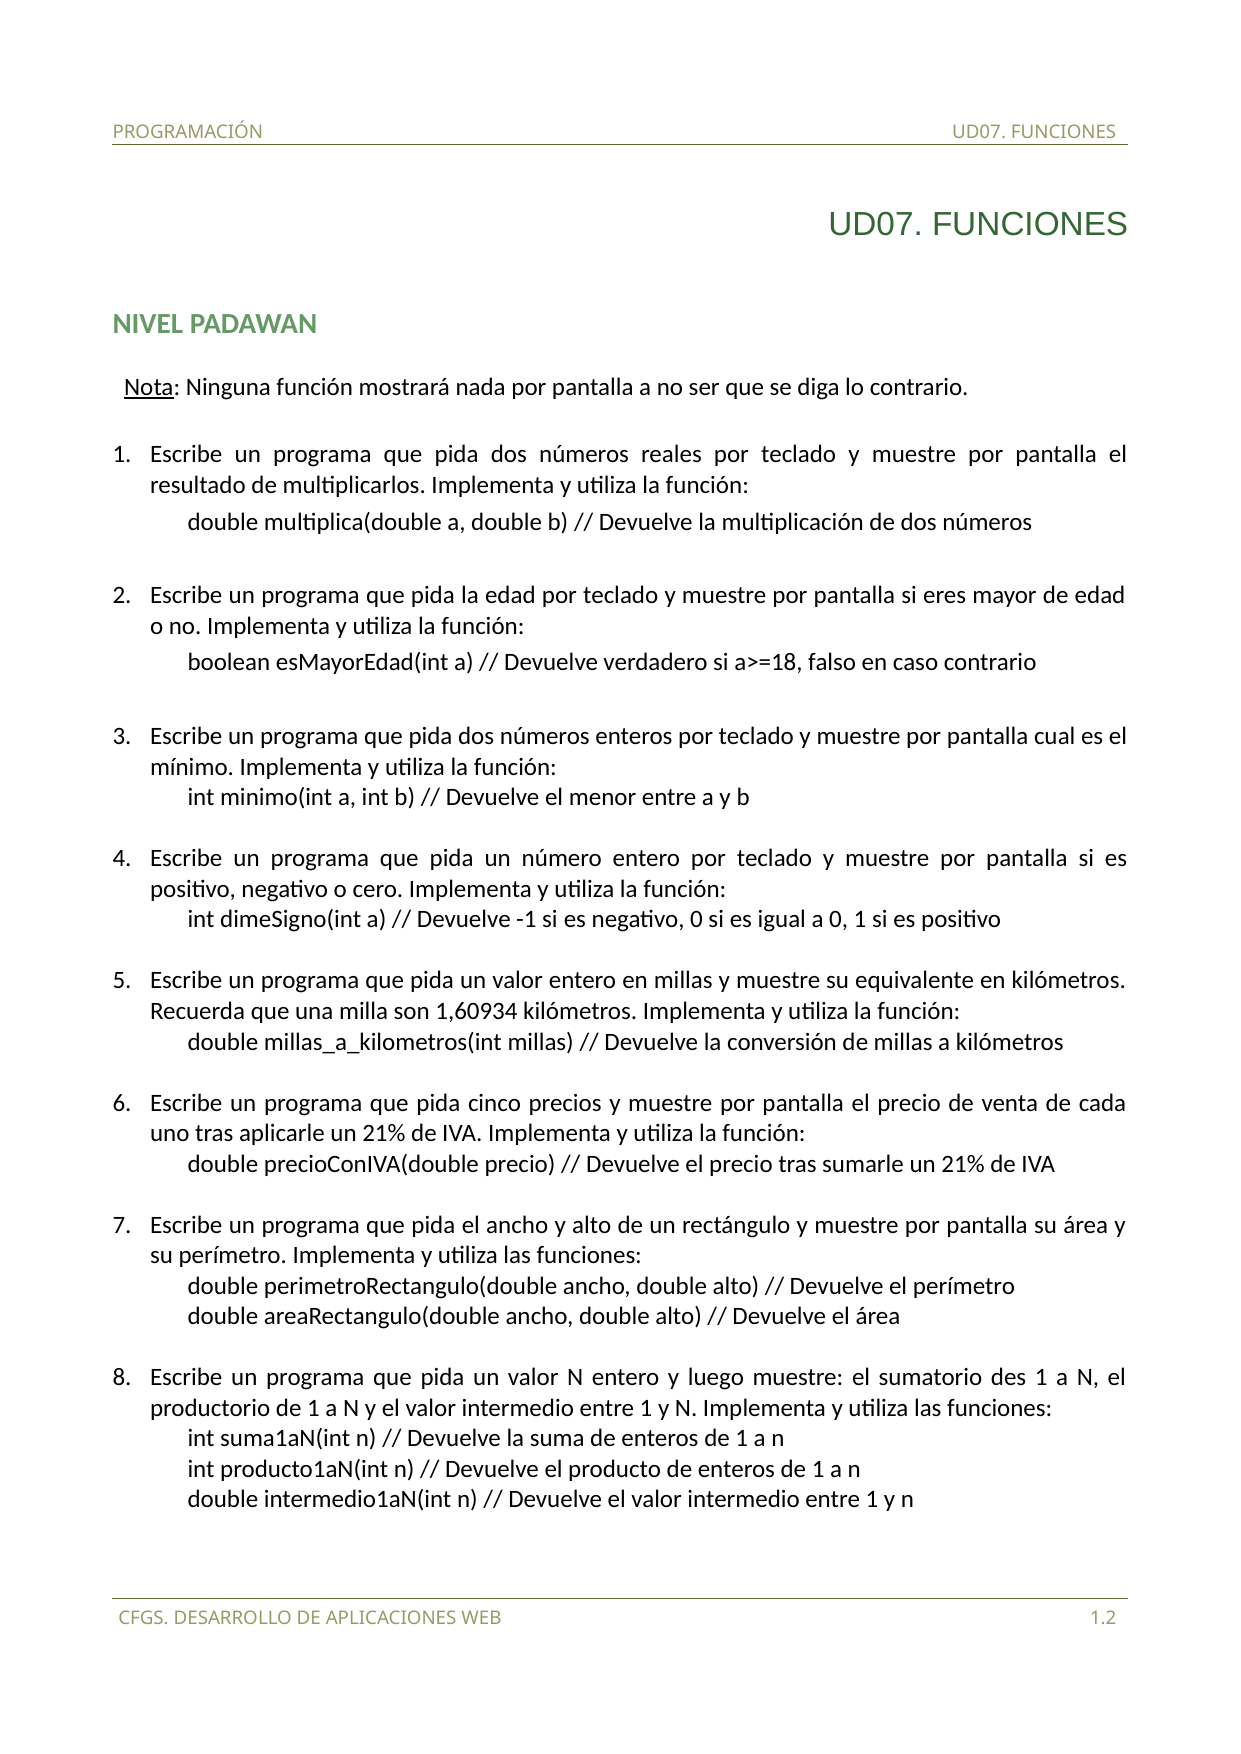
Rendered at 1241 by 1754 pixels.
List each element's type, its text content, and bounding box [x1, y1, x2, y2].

text double intermedio1aN(int n) // Devuelve el valor intermedio entre 1 y n [112, 1483, 1128, 1514]
list Escribe un programa que pida dos números reales por teclado y muestre por pantalla el resultado de multiplicarlos. Implementa y utiliza la función: [112, 439, 1128, 500]
list Escribe un programa que pida un valor N entero y luego muestre: el sumatorio des 1 a N, el productorio de 1 a N y el valor intermedio entre 1 y N. Implementa y utiliza las funciones: [112, 1361, 1128, 1422]
list boolean esMayorEdad(int a) // Devuelve verdadero si a>=18, falso en caso contrario [112, 647, 1128, 677]
list Escribe un programa que pida el ancho y alto de un rectángulo y muestre por pantalla su área y su perímetro. Implementa y utiliza las funciones: [112, 1209, 1128, 1270]
subtitle NIVEL PADAWAN [112, 305, 1128, 341]
text int minimo(int a, int b) // Devuelve el menor entre a y b [112, 782, 1128, 812]
text double millas_a_kilometros(int millas) // Devuelve la conversión de millas a kilómetros [112, 1026, 1128, 1056]
text double precioConIVA(double precio) // Devuelve el precio tras sumarle un 21% de IVA [112, 1148, 1128, 1178]
list double areaRectangulo(double ancho, double alto) // Devuelve el área [112, 1300, 1128, 1331]
list Escribe un programa que pida cinco precios y muestre por pantalla el precio de venta de cada uno tras aplicarle un 21% de IVA. Implementa y utiliza la función: [112, 1087, 1128, 1148]
text int producto1aN(int n) // Devuelve el producto de enteros de 1 a n [112, 1453, 1128, 1483]
list Escribe un programa que pida un número entero por teclado y muestre por pantalla si es positivo, negativo o cero. Implementa y utiliza la función: [112, 843, 1128, 904]
text int suma1aN(int n) // Devuelve la suma de enteros de 1 a n [112, 1422, 1128, 1453]
text Nota: Ninguna función mostrará nada por pantalla a no ser que se diga lo contrario. [112, 371, 1128, 402]
text UD07. funciones [112, 204, 1128, 242]
list Escribe un programa que pida un valor entero en millas y muestre su equivalente en kilómetros. Recuerda que una milla son 1,60934 kilómetros. Implementa y utiliza la función: [112, 965, 1128, 1026]
list Escribe un programa que pida dos números enteros por teclado y muestre por pantalla cual es el mínimo. Implementa y utiliza la función: [112, 721, 1128, 782]
list double perimetroRectangulo(double ancho, double alto) // Devuelve el perímetro [112, 1270, 1128, 1300]
text int dimeSigno(int a) // Devuelve -1 si es negativo, 0 si es igual a 0, 1 si es positivo [112, 904, 1128, 934]
list double multiplica(double a, double b) // Devuelve la multiplicación de dos números [112, 506, 1128, 536]
list Escribe un programa que pida la edad por teclado y muestre por pantalla si eres mayor de edad o no. Implementa y utiliza la función: [112, 579, 1128, 641]
